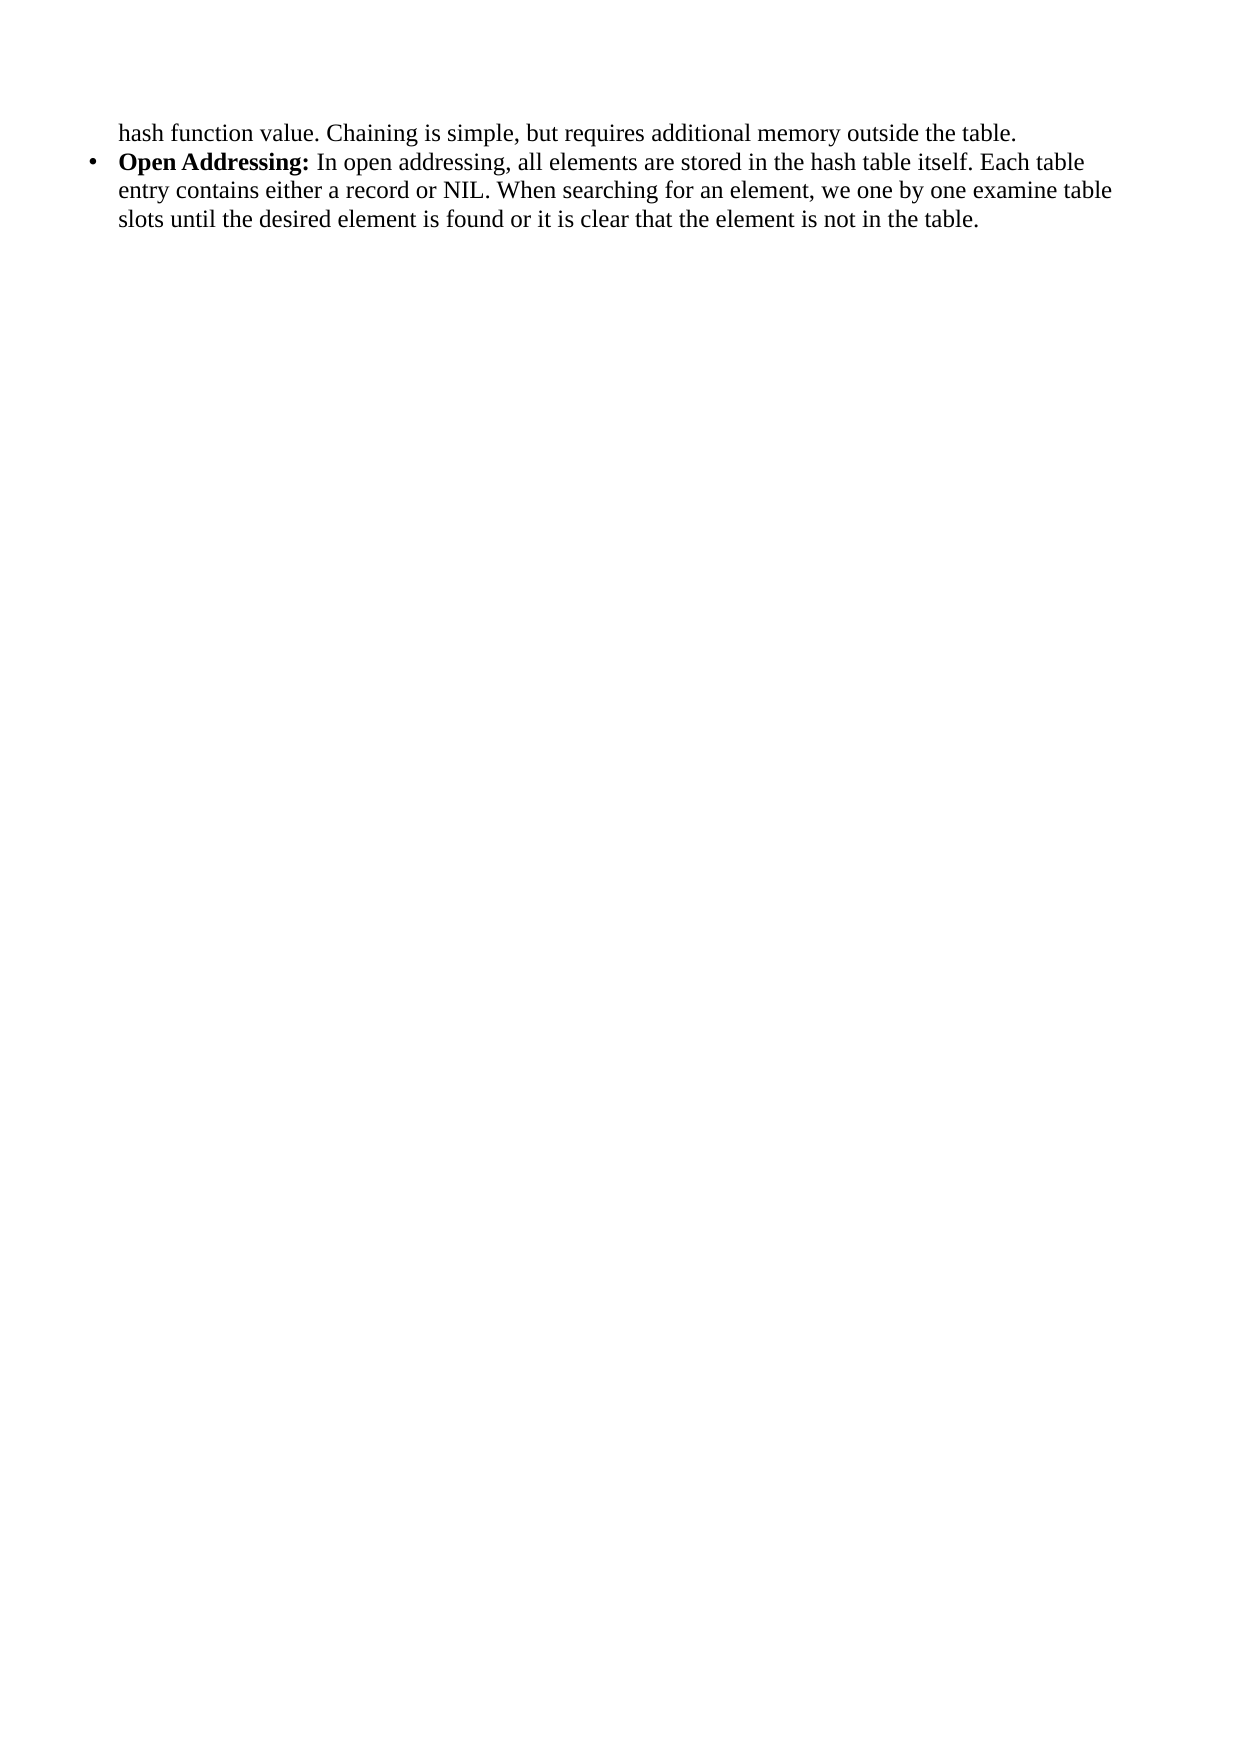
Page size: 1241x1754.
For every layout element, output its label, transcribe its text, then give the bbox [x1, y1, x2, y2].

list hash function value. Chaining is simple, but requires additional memory outside the table. [118, 118, 1122, 147]
list Open Addressing: In open addressing, all elements are stored in the hash table itself. Each table entry contains either a record or NIL. When searching for an element, we one by one examine table slots until the desired element is found or it is clear that the element is not in the table. [118, 147, 1122, 233]
